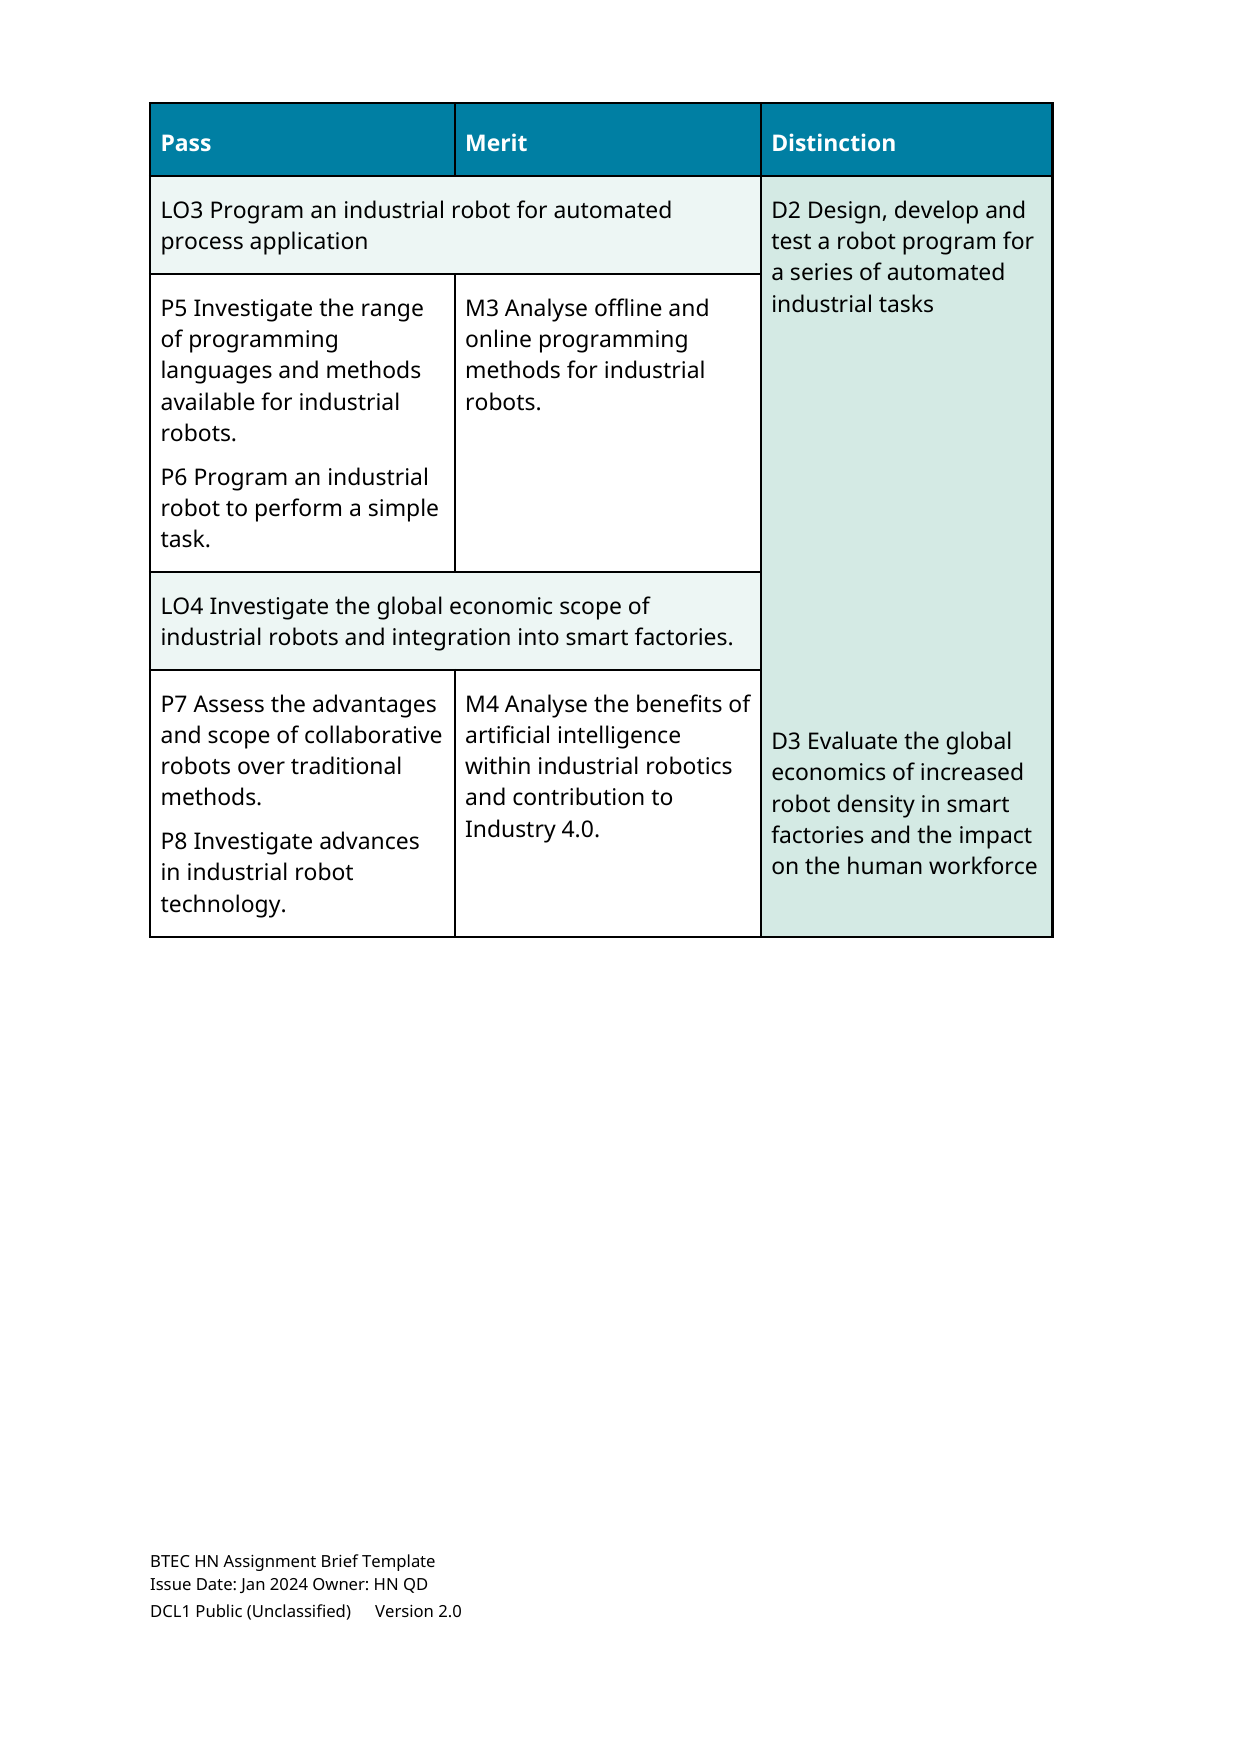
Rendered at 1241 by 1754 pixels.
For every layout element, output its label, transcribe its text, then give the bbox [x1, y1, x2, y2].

table_cell LO3 Program an industrial robot for automated process application [151, 177, 760, 273]
table_cell P7 Assess the advantages and scope of collaborative robots over traditional methods. P8 Investigate advances in industrial robot technology. [151, 671, 454, 936]
table_cell M4 Analyse the benefits of artificial intelligence within industrial robotics and contribution to Industry 4.0. [456, 671, 760, 936]
table_cell P5 Investigate the range of programming languages and methods available for industrial robots. P6 Program an industrial robot to perform a simple task. [151, 275, 454, 571]
table_header Pass [151, 104, 454, 175]
table_cell D2 Design, develop and test a robot program for a series of automated industrial tasks D3 Evaluate the global economics of increased robot density in smart factories and the impact on the human workforce [762, 177, 1051, 936]
table_header Merit [456, 104, 760, 175]
table_cell M3 Analyse offline and online programming methods for industrial robots. [456, 275, 760, 571]
table_cell LO4 Investigate the global economic scope of industrial robots and integration into smart factories. [151, 573, 760, 669]
table_header Distinction [762, 104, 1051, 175]
